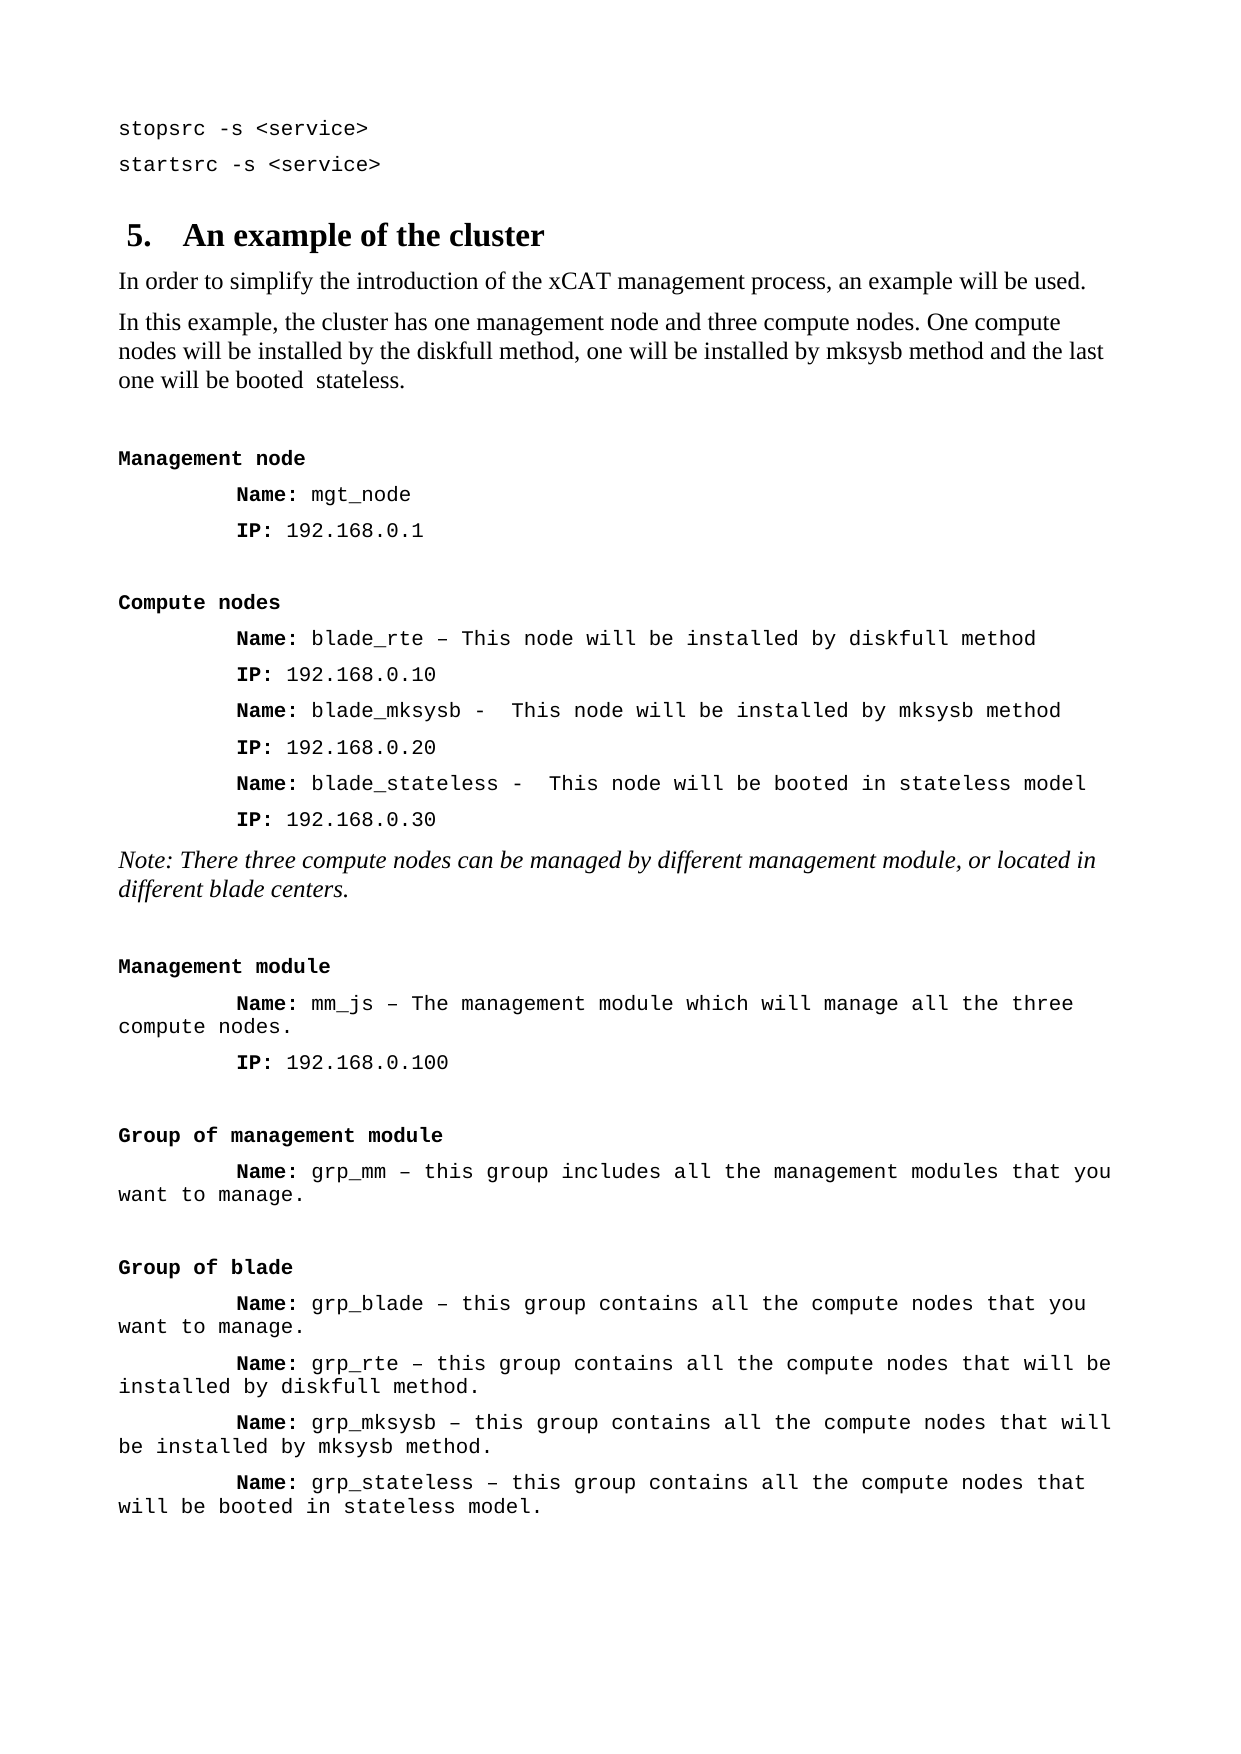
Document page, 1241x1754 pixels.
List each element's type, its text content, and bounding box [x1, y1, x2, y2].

text In this example, the cluster has one management node and three compute nodes. One compute nodes will be installed by the diskfull method, one will be installed by mksysb method and the last one will be booted stateless. [118, 307, 1122, 394]
text In order to simplify the introduction of the xCAT management process, an example will be used. [118, 266, 1122, 295]
text Management module [118, 956, 1122, 980]
text Name: mgt_node [118, 484, 1122, 507]
text IP: 192.168.0.100 [118, 1052, 1122, 1076]
text Compute nodes [118, 592, 1122, 616]
text Name: grp_mm – this group includes all the management modules that you want to manage. [118, 1161, 1122, 1208]
text Name: grp_stateless – this group contains all the compute nodes that will be booted in stateless model. [118, 1472, 1122, 1519]
text Name: grp_blade – this group contains all the compute nodes that you want to manage. [118, 1293, 1122, 1340]
text IP: 192.168.0.1 [118, 520, 1122, 543]
text IP: 192.168.0.20 [118, 737, 1122, 760]
text IP: 192.168.0.10 [118, 664, 1122, 688]
text Group of blade [118, 1257, 1122, 1280]
text Name: blade_stateless - This node will be booted in stateless model [118, 773, 1122, 796]
text IP: 192.168.0.30 [118, 809, 1122, 833]
text Name: grp_rte – this group contains all the compute nodes that will be installed by diskfull method. [118, 1353, 1122, 1400]
text Name: mm_js – The management module which will manage all the three compute nodes. [118, 992, 1122, 1040]
text Group of management module [118, 1124, 1122, 1148]
text Name: blade_mksysb - This node will be installed by mksysb method [118, 701, 1122, 724]
text Management node [118, 447, 1122, 471]
text Name: blade_rte – This node will be installed by diskfull method [118, 628, 1122, 652]
text Note: There three compute nodes can be managed by different management module, or located in different blade centers. [118, 845, 1122, 903]
text Name: grp_mksysb – this group contains all the compute nodes that will be installed by mksysb method. [118, 1412, 1122, 1460]
subtitle An example of the cluster [118, 215, 1122, 254]
text startsrc -s <service> [118, 154, 1122, 178]
text stopsrc -s <service> [118, 118, 1122, 142]
